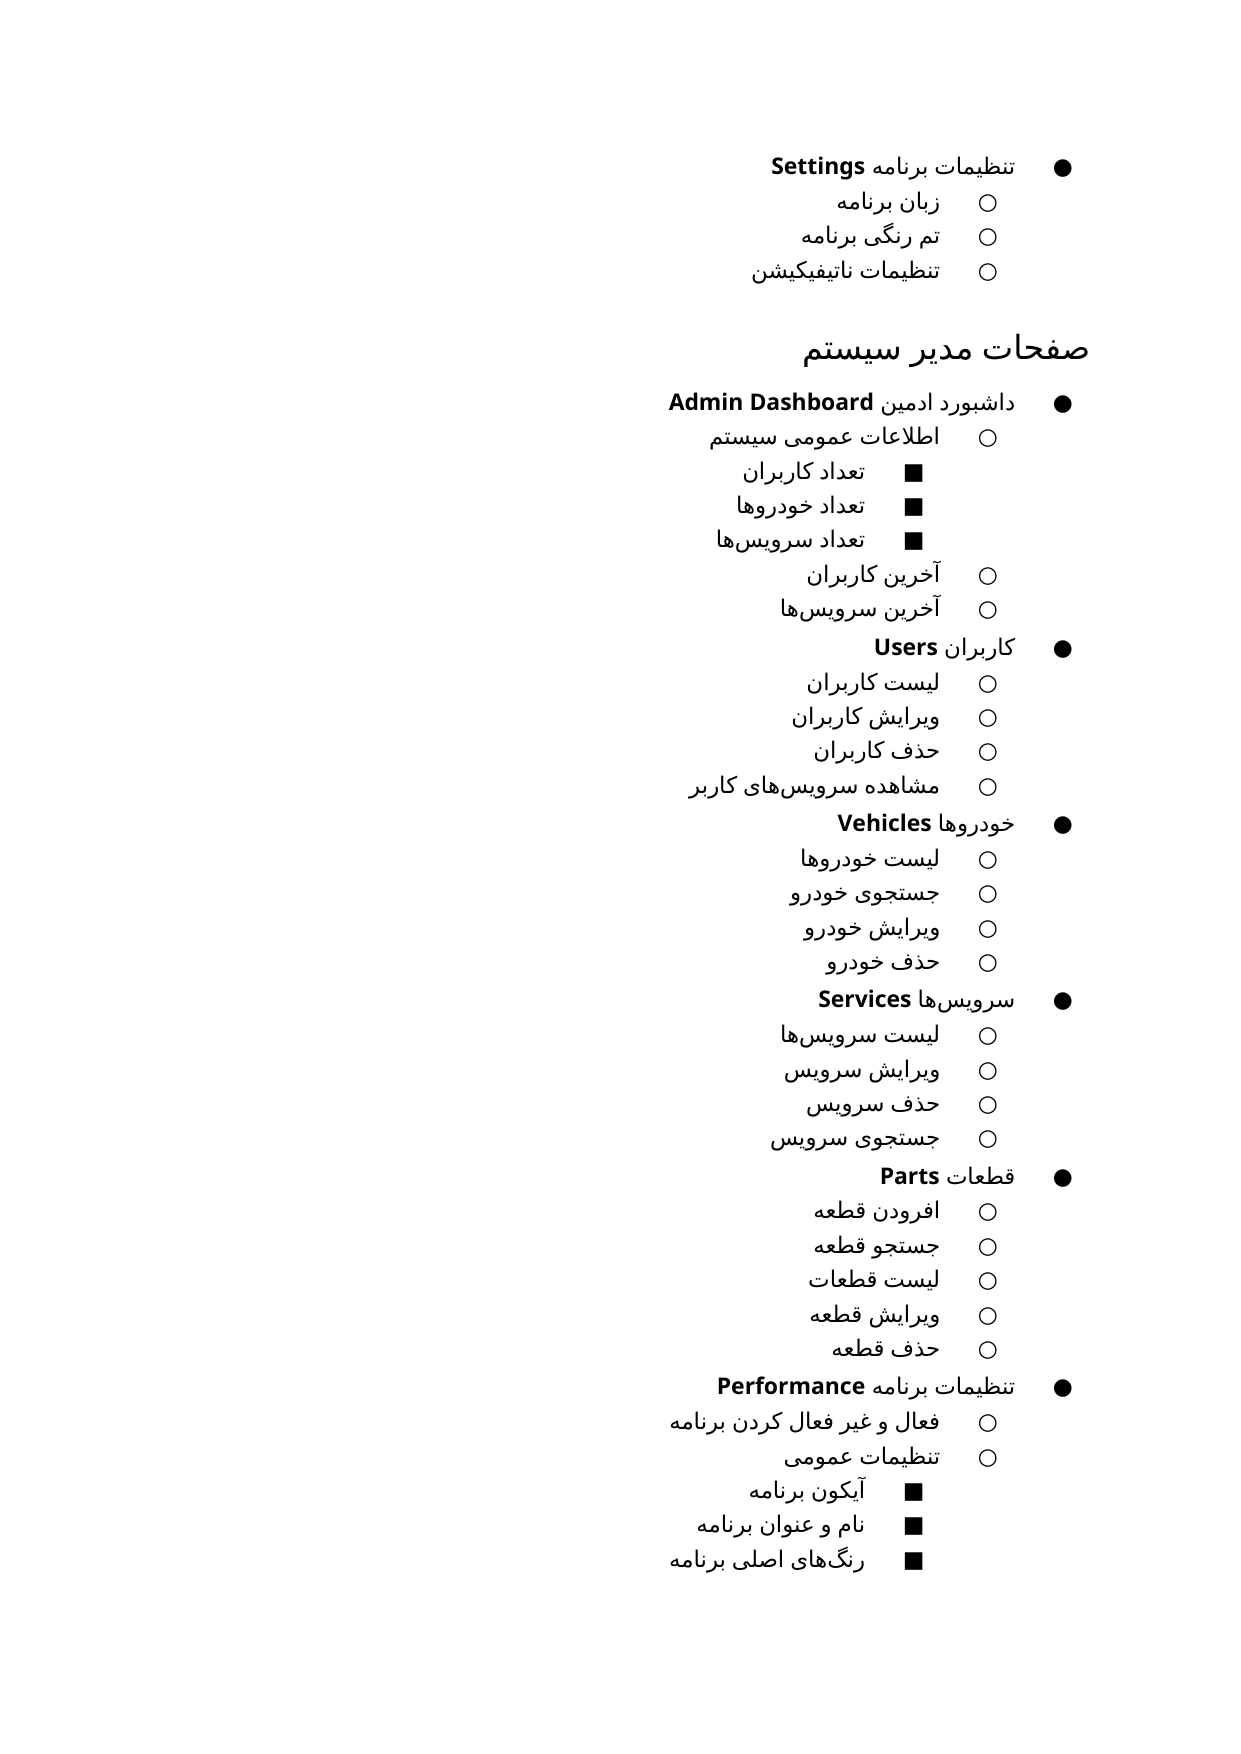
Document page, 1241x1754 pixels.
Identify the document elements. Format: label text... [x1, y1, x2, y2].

list کاربران Users [150, 631, 1053, 664]
list حذف کاربران [150, 738, 978, 768]
list لیست خودرو‌ها [150, 846, 978, 876]
list رنگ‌های اصلی برنامه [150, 1547, 903, 1577]
list آخرین کاربران [150, 562, 978, 592]
list تنظیمات برنامه Performance [150, 1370, 1053, 1404]
list تنظیمات عمومی [150, 1443, 978, 1473]
list لیست قطعات [150, 1267, 978, 1297]
list تعداد سرویس‌ها [150, 527, 903, 557]
list حذف سرویس [150, 1091, 978, 1121]
list تعداد کاربران [150, 459, 903, 488]
list حذف قطعه [150, 1336, 978, 1366]
list فعال و غیر فعال کردن برنامه [150, 1409, 978, 1439]
list داشبورد ادمین Admin Dashboard [150, 385, 1053, 419]
list حذف خودرو [150, 949, 978, 979]
list افرودن قطعه [150, 1198, 978, 1228]
list زبان برنامه [150, 189, 978, 219]
list ویرایش سرویس [150, 1056, 978, 1086]
list جستجوی خودرو [150, 880, 978, 910]
list جستجوی سرویس [150, 1125, 978, 1155]
list قطعات Parts [150, 1159, 1053, 1193]
list سرویس‌ها Services [150, 983, 1053, 1017]
list لیست سرویس‌ها [150, 1022, 978, 1052]
list نام و عنوان برنامه [150, 1512, 903, 1542]
list جستجو قطعه [150, 1233, 978, 1263]
list ویرایش خودرو [150, 914, 978, 944]
list لیست کاربران [150, 669, 978, 699]
list خودرو‌ها Vehicles [150, 807, 1053, 841]
list مشاهده سرویس‌های کاربر [150, 772, 978, 802]
subtitle صفحات مدیر سیستم [150, 329, 1090, 373]
list تم رنگی برنامه [150, 223, 978, 253]
list آخرین سرویس‌ها [150, 596, 978, 626]
list ویرایش کاربران [150, 704, 978, 734]
list تعداد خودرو‌ها [150, 493, 903, 523]
list تنظیمات ناتیفیکیشن [150, 258, 978, 287]
list آیکون برنامه [150, 1478, 903, 1508]
list اطلاعات عمومی سیستم [150, 424, 978, 454]
list تنظیمات برنامه Settings [150, 150, 1053, 184]
list ویرایش قطعه [150, 1302, 978, 1331]
